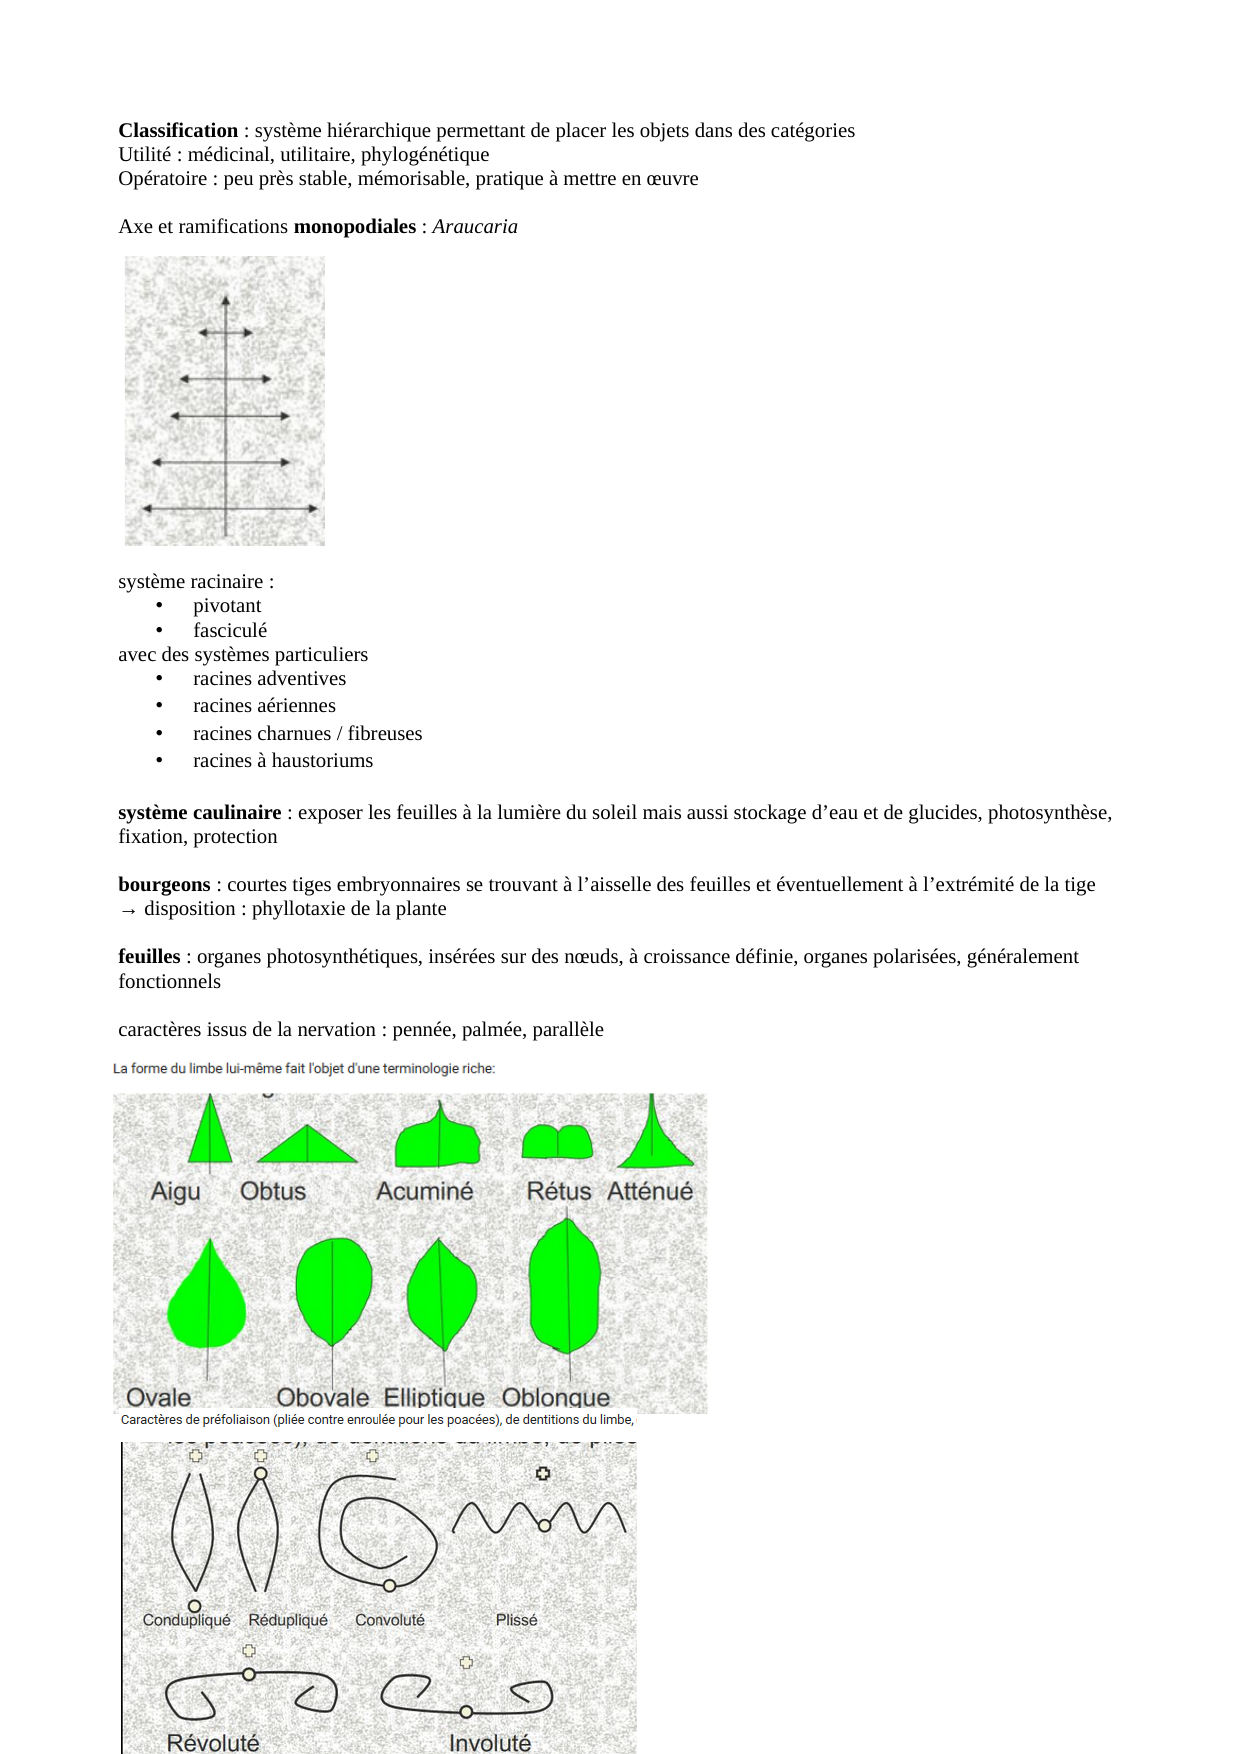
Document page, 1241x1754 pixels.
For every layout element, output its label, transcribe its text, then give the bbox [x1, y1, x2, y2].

list racines adventives [156, 666, 1122, 690]
text avec des systèmes particuliers [118, 642, 1122, 666]
picture [111, 1052, 708, 1754]
text Utilité : médicinal, utilitaire, phylogénétique [118, 142, 1122, 166]
text caractères issus de la nervation : pennée, palmée, parallèle [118, 1017, 1122, 1041]
text système caulinaire : exposer les feuilles à la lumière du soleil mais aussi stockage d’eau et de glucides, photosynthèse, fixation, protection [118, 800, 1122, 848]
list racines charnues / fibreuses [156, 721, 1122, 745]
text Opératoire : peu près stable, mémorisable, pratique à mettre en œuvre [118, 166, 1122, 190]
list racines aériennes [156, 693, 1122, 717]
text système racinaire : [118, 569, 1122, 593]
list fasciculé [156, 617, 1122, 642]
list racines à haustoriums [156, 748, 1122, 772]
text bourgeons : courtes tiges embryonnaires se trouvant à l’aisselle des feuilles et éventuellement à l’extrémité de la tige → disposition : phyllotaxie de la plante [118, 872, 1122, 920]
text Axe et ramifications monopodiales : Araucaria [118, 214, 1122, 238]
list pivotant [156, 593, 1122, 617]
picture [124, 256, 325, 546]
text Classification : système hiérarchique permettant de placer les objets dans des catégories [118, 118, 1122, 142]
text feuilles : organes photosynthétiques, insérées sur des nœuds, à croissance définie, organes polarisées, généralement fonctionnels [118, 944, 1122, 993]
